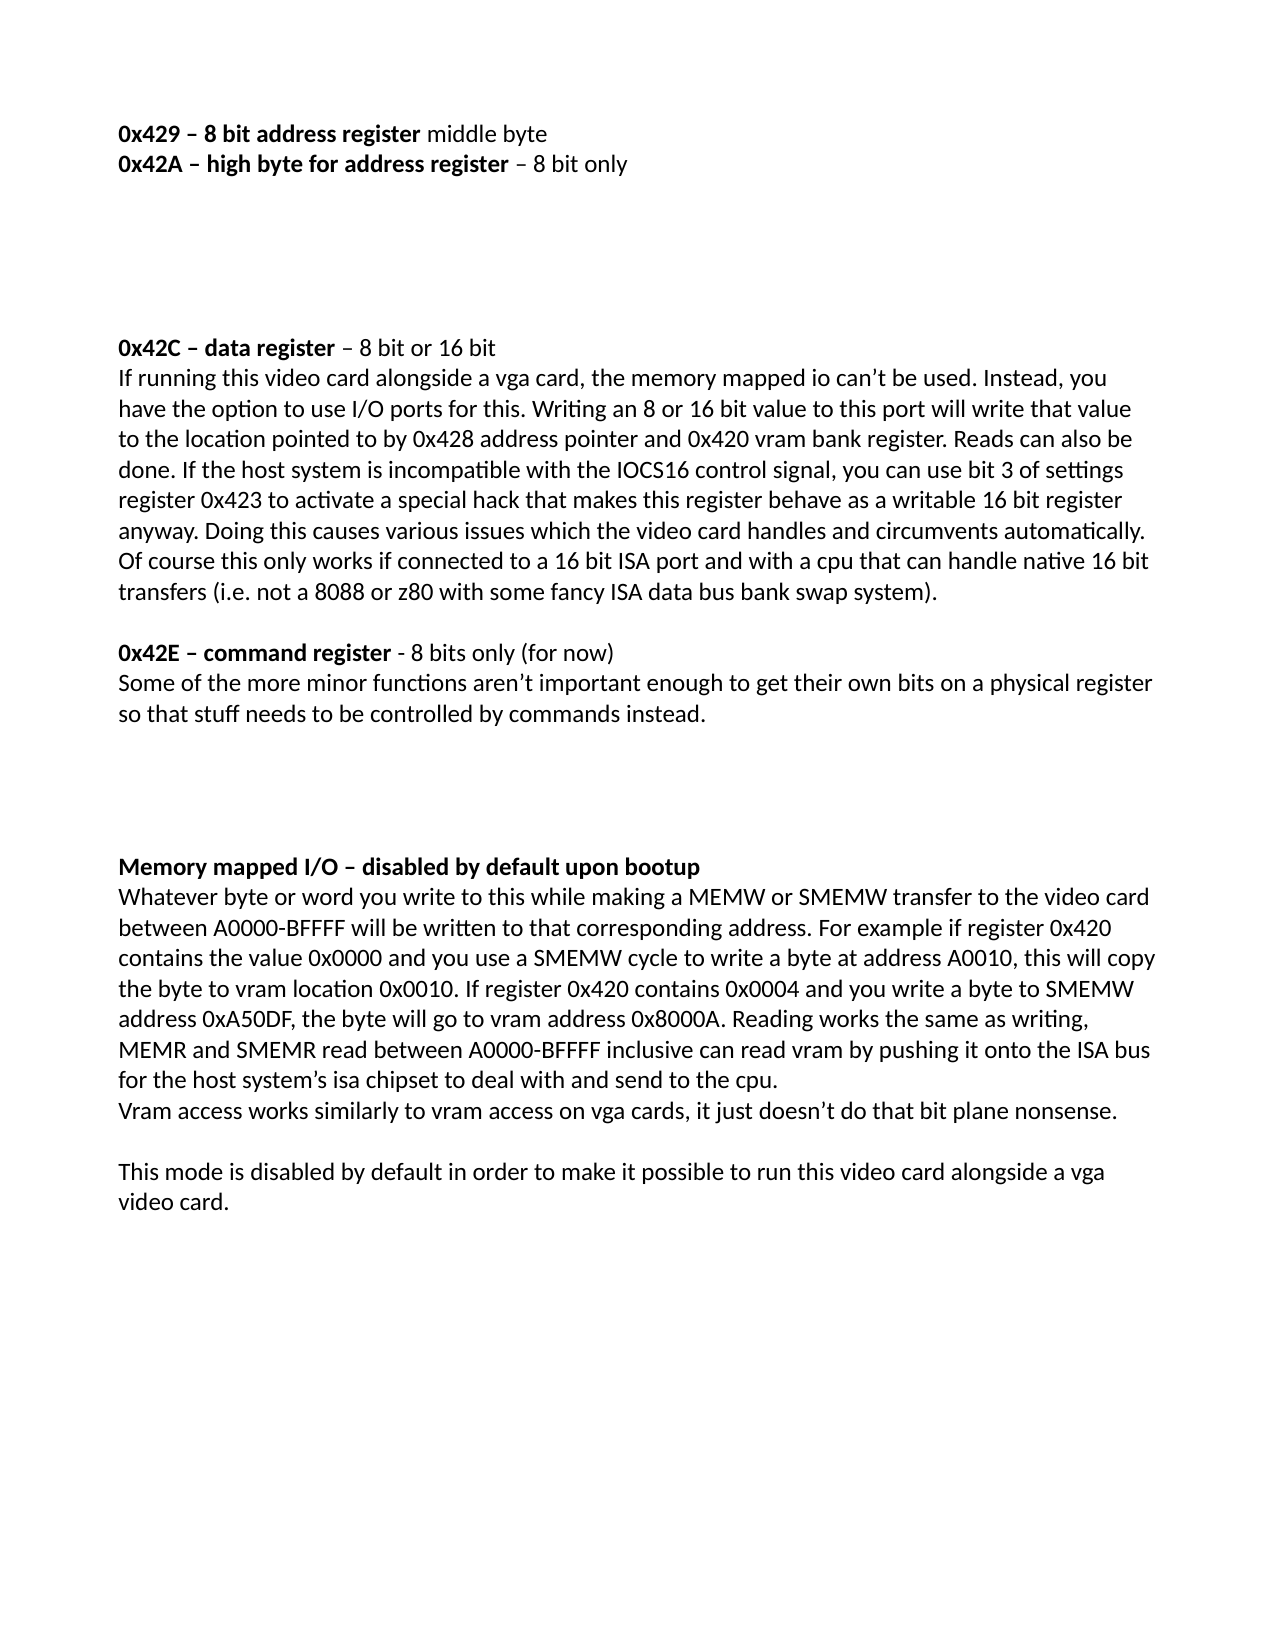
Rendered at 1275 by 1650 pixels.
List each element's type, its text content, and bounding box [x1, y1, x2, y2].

text Memory mapped I/O – disabled by default upon bootup [118, 851, 1157, 881]
text This mode is disabled by default in order to make it possible to run this video card alongside a vga video card. [118, 1156, 1157, 1217]
text 0x42E – command register - 8 bits only (for now) [118, 637, 1157, 667]
text 0x42C – data register – 8 bit or 16 bit [118, 332, 1157, 362]
text 0x429 – 8 bit address register middle byte [118, 118, 1157, 149]
text Some of the more minor functions aren’t important enough to get their own bits on a physical register so that stuff needs to be controlled by commands instead. [118, 667, 1157, 728]
text 0x42A – high byte for address register – 8 bit only [118, 149, 1157, 179]
text If running this video card alongside a vga card, the memory mapped io can’t be used. Instead, you have the option to use I/O ports for this. Writing an 8 or 16 bit value to this port will write that value to the location pointed to by 0x428 address pointer and 0x420 vram bank register. Reads can also be done. If the host system is incompatible with the IOCS16 control signal, you can use bit 3 of settings register 0x423 to activate a special hack that makes this register behave as a writable 16 bit register anyway. Doing this causes various issues which the video card handles and circumvents automatically. Of course this only works if connected to a 16 bit ISA port and with a cpu that can handle native 16 bit transfers (i.e. not a 8088 or z80 with some fancy ISA data bus bank swap system). [118, 362, 1157, 606]
text Whatever byte or word you write to this while making a MEMW or SMEMW transfer to the video card between A0000-BFFFF will be written to that corresponding address. For example if register 0x420 contains the value 0x0000 and you use a SMEMW cycle to write a byte at address A0010, this will copy the byte to vram location 0x0010. If register 0x420 contains 0x0004 and you write a byte to SMEMW address 0xA50DF, the byte will go to vram address 0x8000A. Reading works the same as writing, MEMR and SMEMR read between A0000-BFFFF inclusive can read vram by pushing it onto the ISA bus for the host system’s isa chipset to deal with and send to the cpu. [118, 881, 1157, 1095]
text Vram access works similarly to vram access on vga cards, it just doesn’t do that bit plane nonsense. [118, 1095, 1157, 1125]
